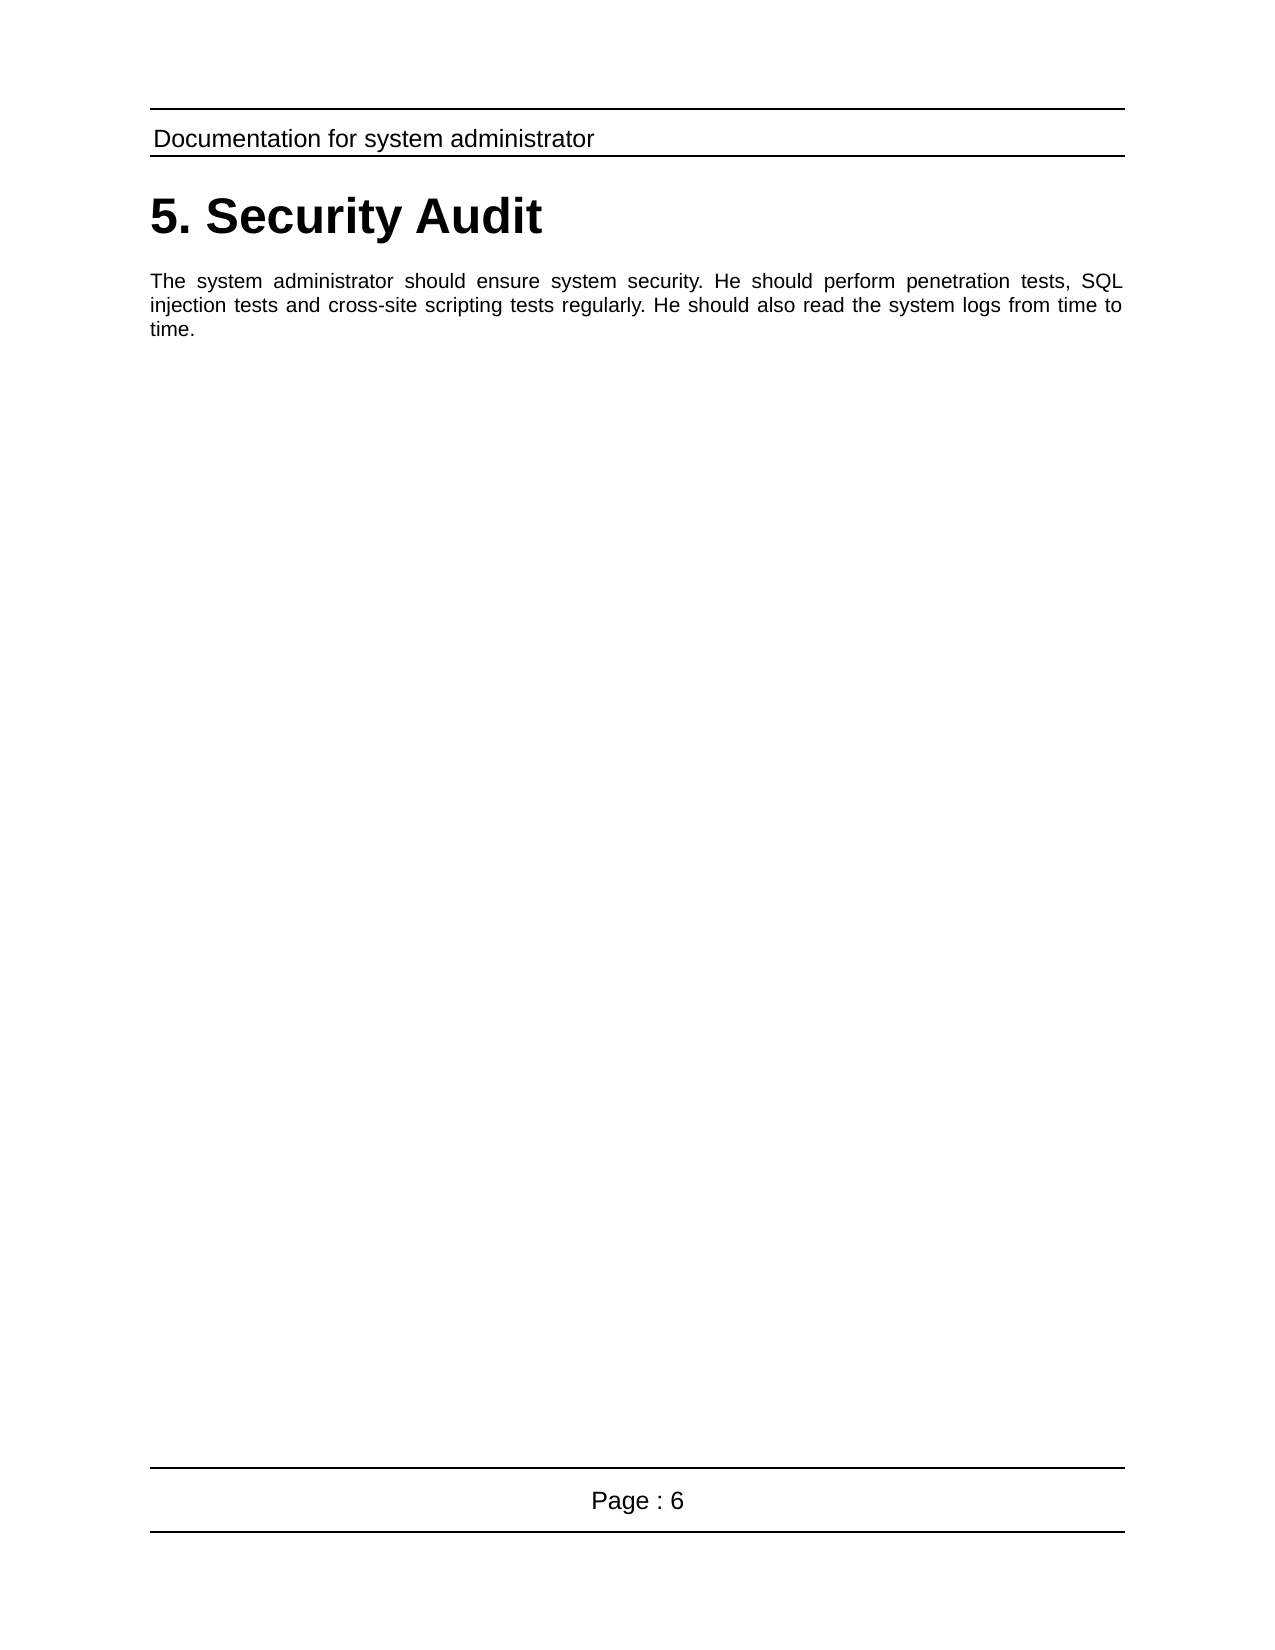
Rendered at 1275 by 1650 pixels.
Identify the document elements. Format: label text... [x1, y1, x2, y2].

text 5. Security Audit [150, 187, 1125, 244]
text The system administrator should ensure system security. He should perform penetration tests, SQL injection tests and cross-site scripting tests regularly. He should also read the system logs from time to time. [150, 268, 1125, 340]
